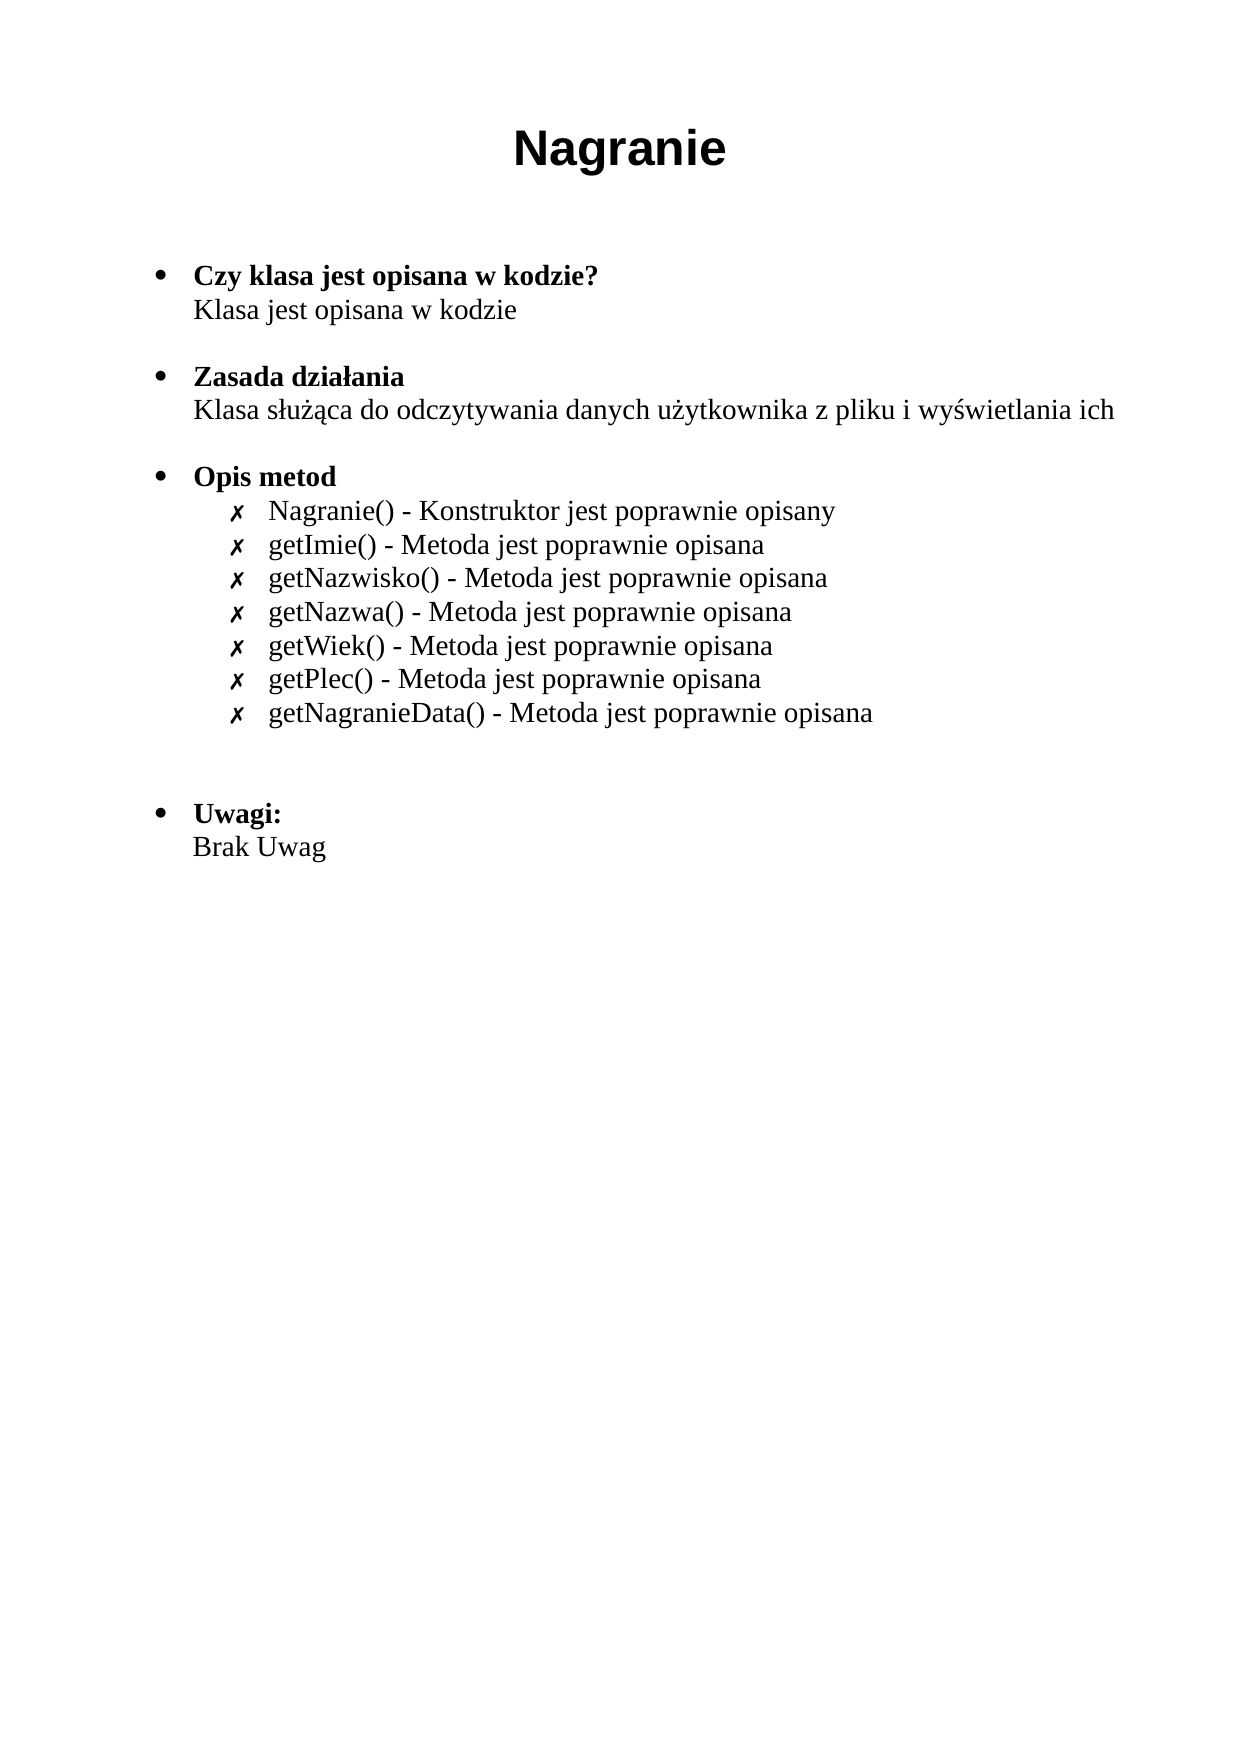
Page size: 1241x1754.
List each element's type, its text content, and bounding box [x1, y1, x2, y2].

list getNazwa() - Metoda jest poprawnie opisana [231, 594, 1122, 628]
list getNazwisko() - Metoda jest poprawnie opisana [231, 561, 1122, 594]
list Nagranie() - Konstruktor jest poprawnie opisany [231, 493, 1122, 527]
text Brak Uwag [192, 829, 1122, 863]
list Zasada działania [156, 359, 1122, 392]
list Uwagi: [156, 796, 1122, 829]
list getImie() - Metoda jest poprawnie opisana [231, 527, 1122, 561]
list getNagranieData() - Metoda jest poprawnie opisana [231, 695, 1122, 729]
list getWiek() - Metoda jest poprawnie opisana [231, 628, 1122, 661]
list Klasa służąca do odczytywania danych użytkownika z pliku i wyświetlania ich [193, 392, 1122, 459]
list getPlec() - Metoda jest poprawnie opisana [231, 661, 1122, 695]
subtitle Nagranie [118, 118, 1122, 176]
list Opis metod [156, 459, 1122, 493]
list Klasa jest opisana w kodzie [193, 292, 1122, 359]
list Czy klasa jest opisana w kodzie? [156, 258, 1122, 292]
